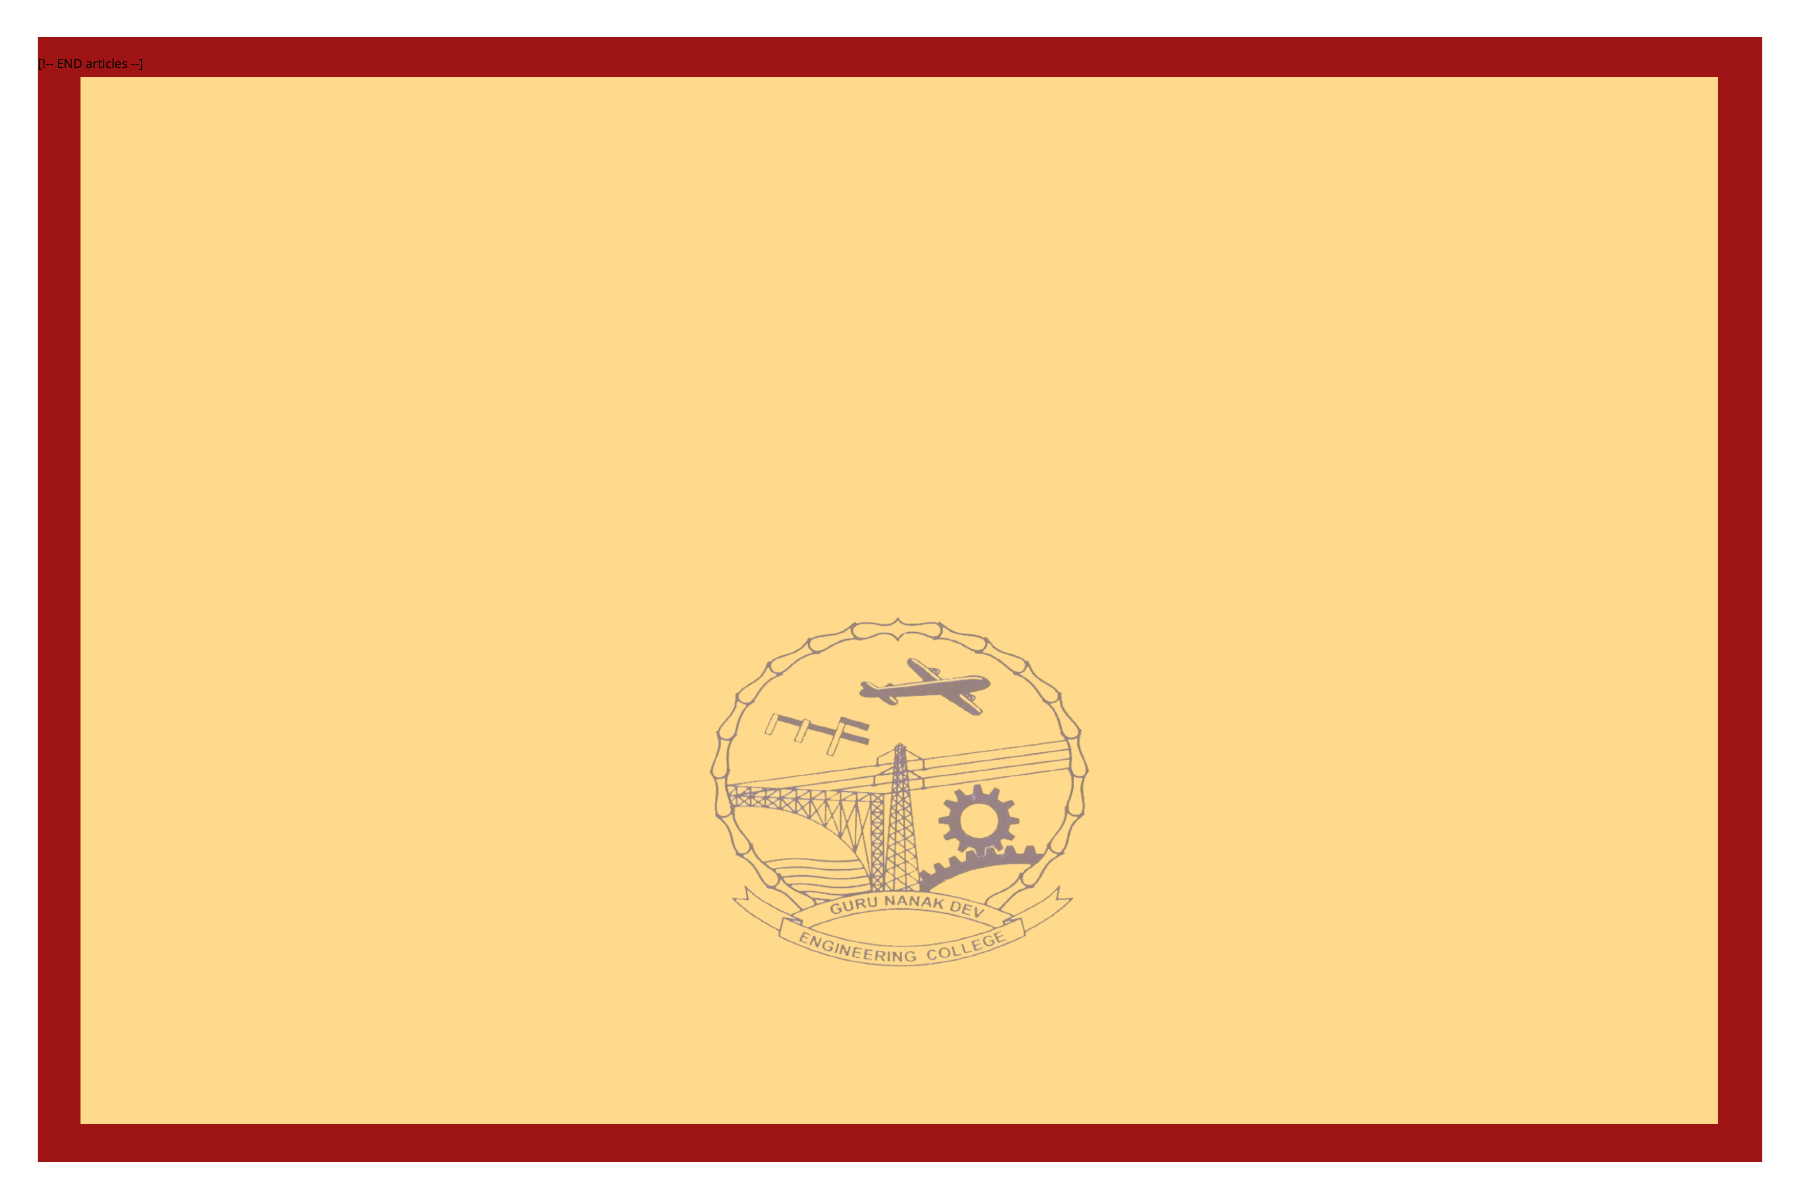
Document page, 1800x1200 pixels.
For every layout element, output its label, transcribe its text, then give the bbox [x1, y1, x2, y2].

picture [37, 37, 1763, 1162]
text [!-- END articles --] [38, 55, 1762, 72]
